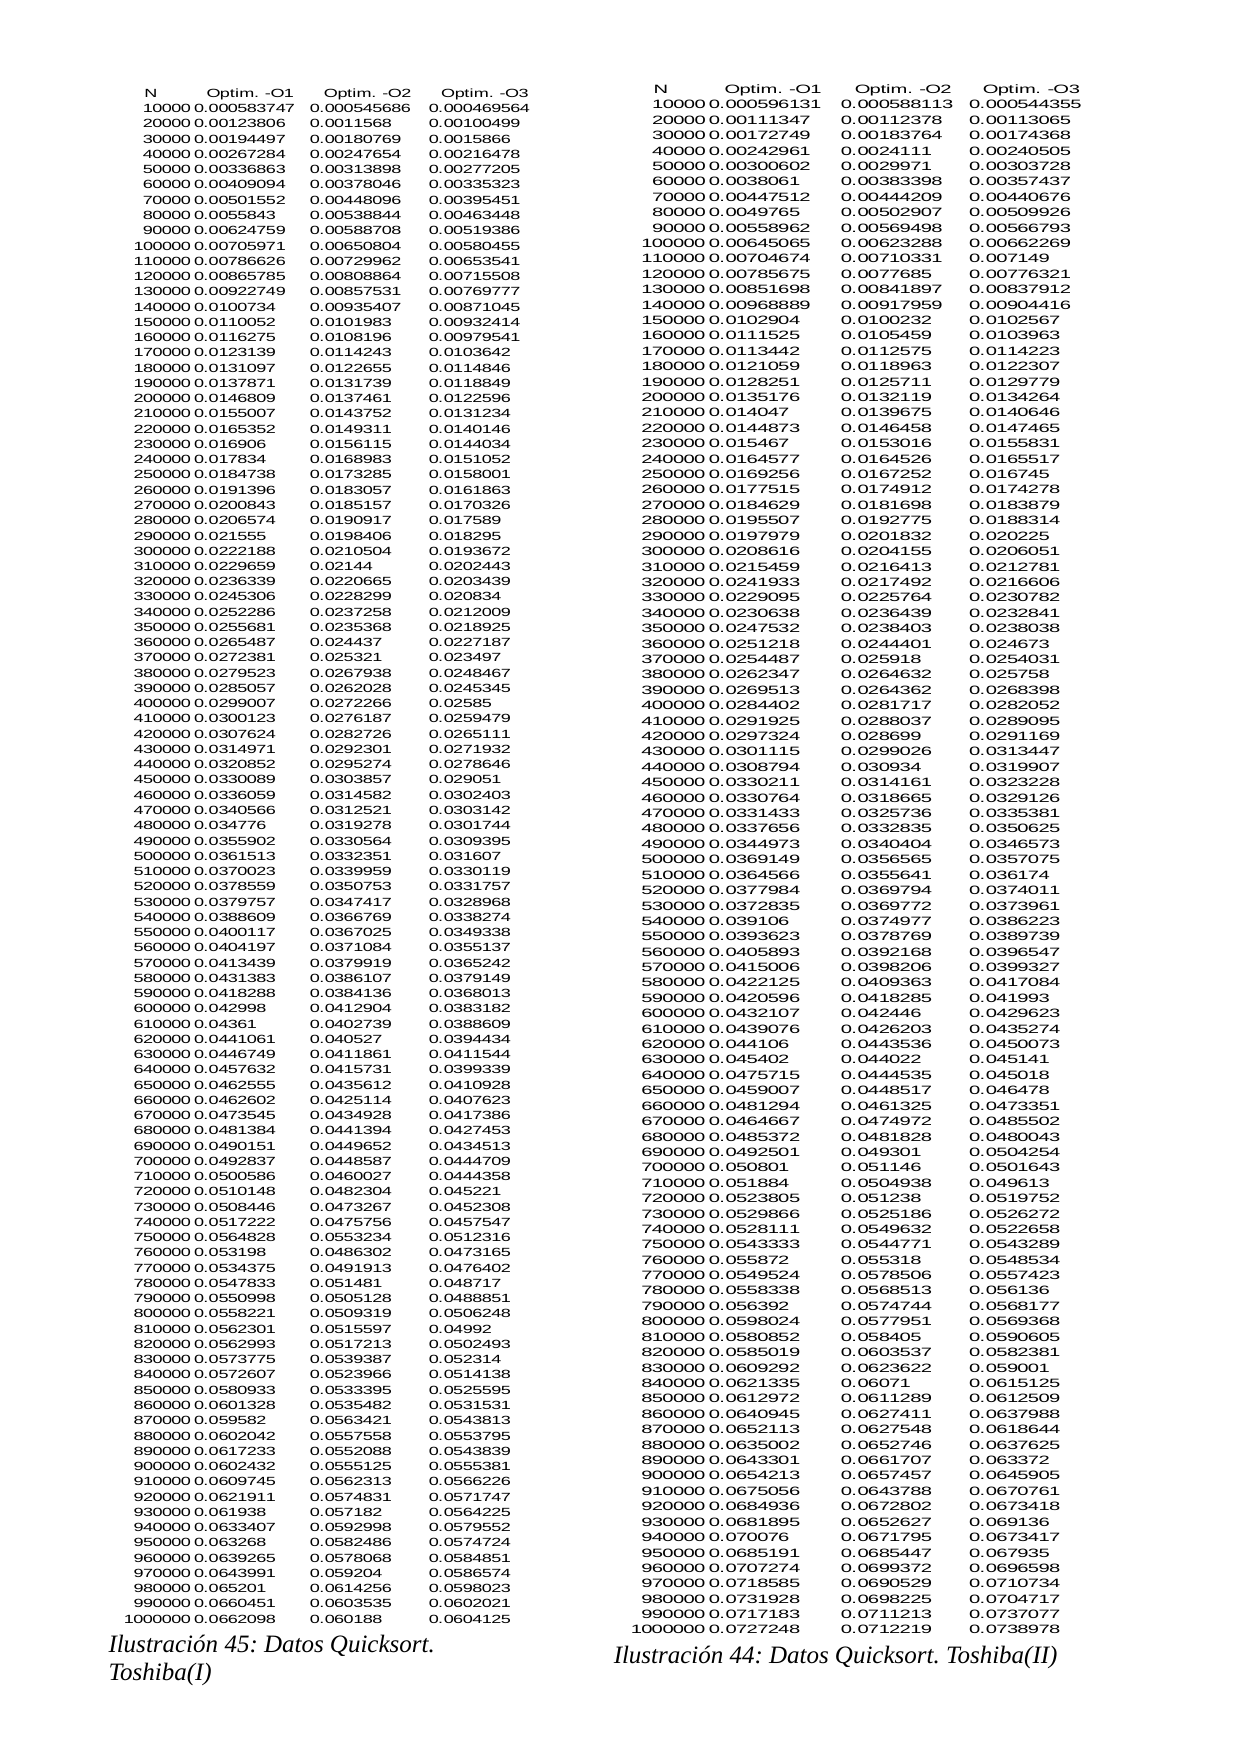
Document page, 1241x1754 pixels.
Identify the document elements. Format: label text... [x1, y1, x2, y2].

text Ilustración 44: Datos Quicksort. Toshiba(II) [613, 82, 1097, 1668]
text Ilustración 45: Datos Quicksort. Toshiba(I) [108, 86, 544, 1686]
